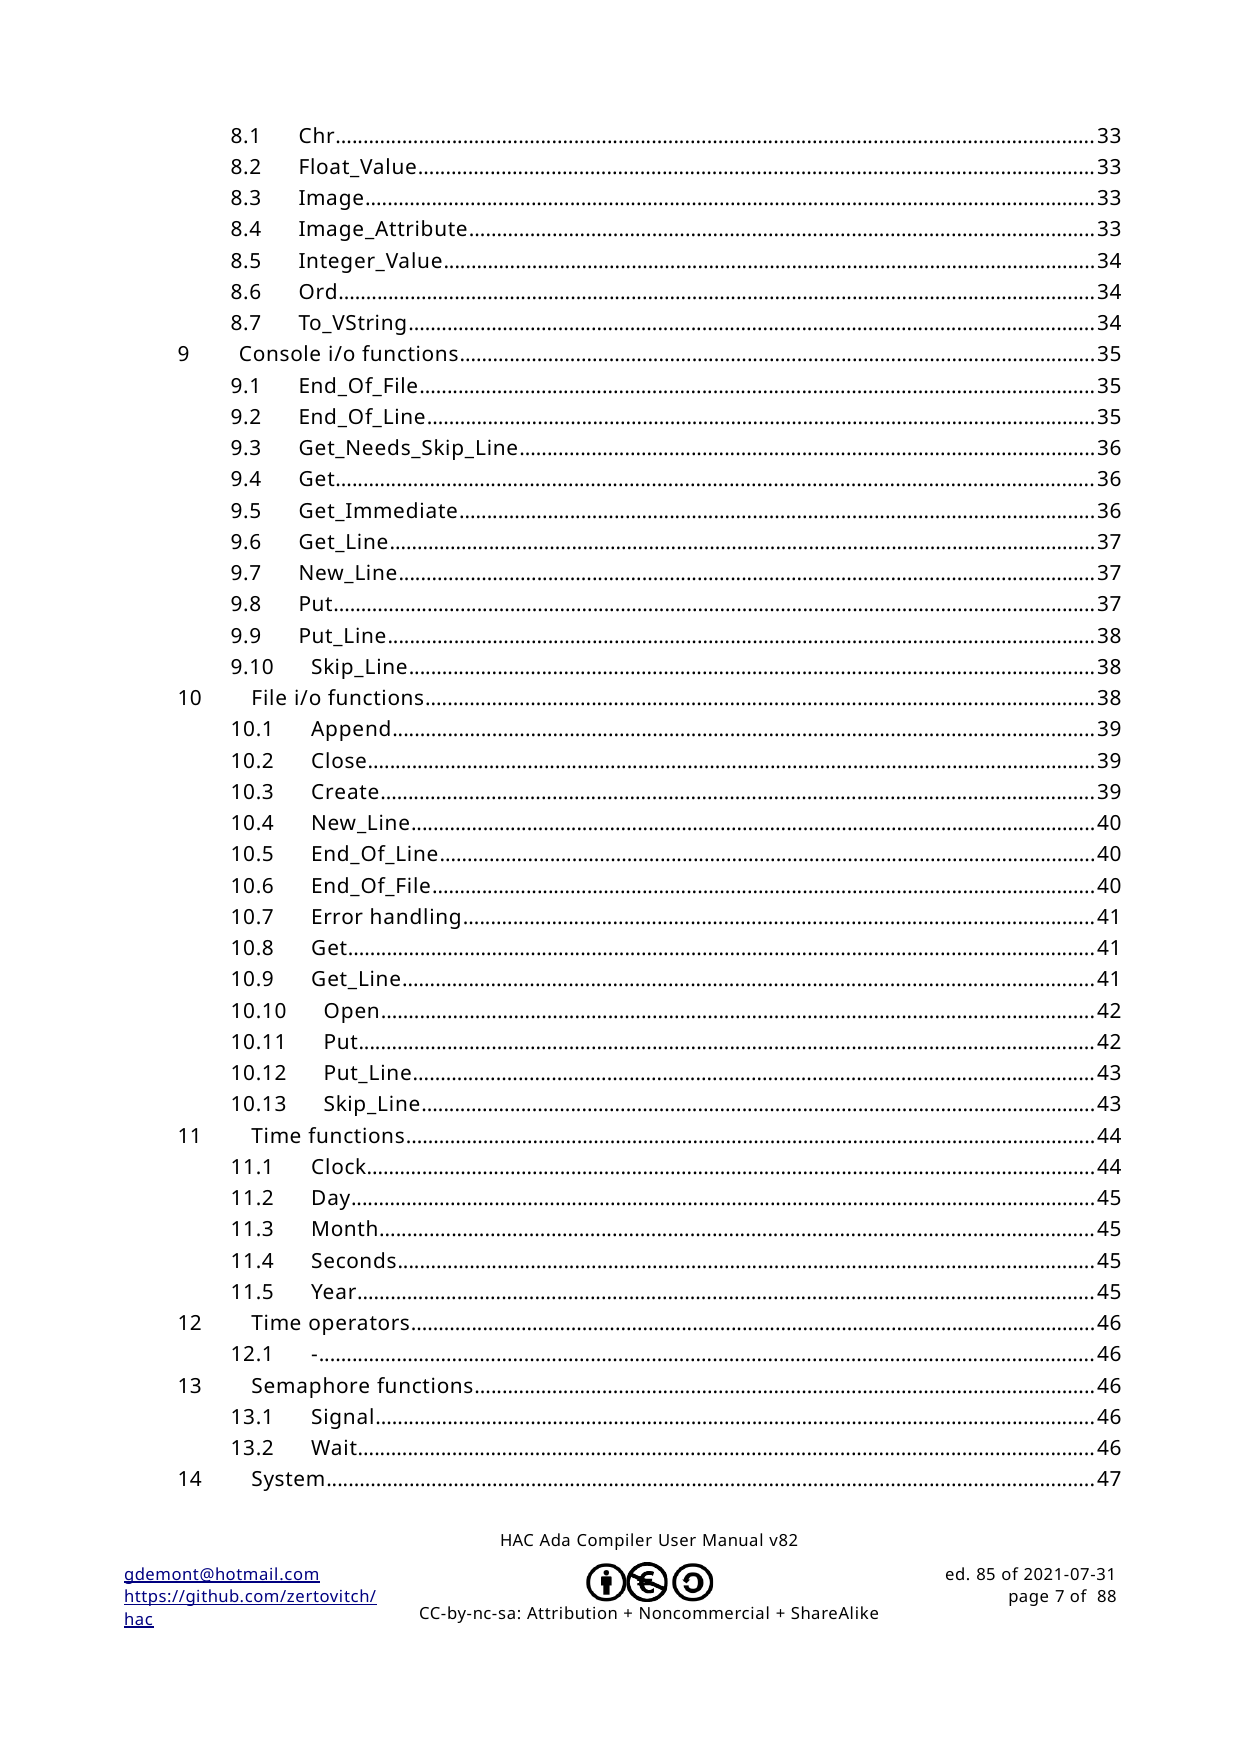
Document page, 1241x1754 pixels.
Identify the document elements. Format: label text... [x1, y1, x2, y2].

text 11.2 Day 45 [230, 1181, 1122, 1212]
text 8.5 Integer_Value 34 [230, 243, 1122, 274]
picture [672, 1562, 714, 1602]
text 8.4 Image_Attribute 33 [230, 212, 1122, 243]
text 9.5 Get_Immediate 36 [230, 493, 1122, 524]
text 13.1 Signal 46 [230, 1399, 1122, 1431]
text 9.3 Get_Needs_Skip_Line 36 [230, 431, 1122, 462]
text 12.1 - 46 [230, 1337, 1122, 1368]
text 11.4 Seconds 45 [230, 1243, 1122, 1274]
text 9.2 End_Of_Line 35 [230, 399, 1122, 431]
text 9.9 Put_Line 38 [230, 618, 1122, 649]
text 11 Time functions 44 [177, 1118, 1122, 1149]
text 10.7 Error handling 41 [230, 899, 1122, 931]
text 10.8 Get 41 [230, 931, 1122, 962]
text 14 System 47 [177, 1462, 1122, 1493]
text 10.6 End_Of_File 40 [230, 868, 1122, 899]
text 11.1 Clock 44 [230, 1149, 1122, 1181]
text 13 Semaphore functions 46 [177, 1368, 1122, 1399]
text 9.10 Skip_Line 38 [230, 649, 1122, 681]
text 8.7 To_VString 34 [230, 306, 1122, 337]
text 10.13 Skip_Line 43 [230, 1087, 1122, 1118]
text 8.6 Ord 34 [230, 274, 1122, 306]
text 10 File i/o functions 38 [177, 681, 1122, 712]
text 13.2 Wait 46 [230, 1431, 1122, 1462]
text 11.3 Month 45 [230, 1212, 1122, 1243]
text 12 Time operators 46 [177, 1306, 1122, 1337]
text 10.2 Close 39 [230, 743, 1122, 774]
text 10.11 Put 42 [230, 1024, 1122, 1056]
text 8.1 Chr 33 [230, 118, 1122, 149]
text 10.4 New_Line 40 [230, 806, 1122, 837]
text 10.10 Open 42 [230, 993, 1122, 1024]
text 10.12 Put_Line 43 [230, 1056, 1122, 1087]
text 9.4 Get 36 [230, 462, 1122, 493]
text 9.7 New_Line 37 [230, 556, 1122, 587]
text 9.6 Get_Line 37 [230, 524, 1122, 556]
text 10.3 Create 39 [230, 774, 1122, 806]
text 11.5 Year 45 [230, 1274, 1122, 1306]
text 8.2 Float_Value 33 [230, 149, 1122, 181]
text 8.3 Image 33 [230, 181, 1122, 212]
text 10.5 End_Of_Line 40 [230, 837, 1122, 868]
text 9 Console i/o functions 35 [177, 337, 1122, 368]
text 10.9 Get_Line 41 [230, 962, 1122, 993]
picture [585, 1562, 668, 1602]
text 9.1 End_Of_File 35 [230, 368, 1122, 399]
text 9.8 Put 37 [230, 587, 1122, 618]
text 10.1 Append 39 [230, 712, 1122, 743]
